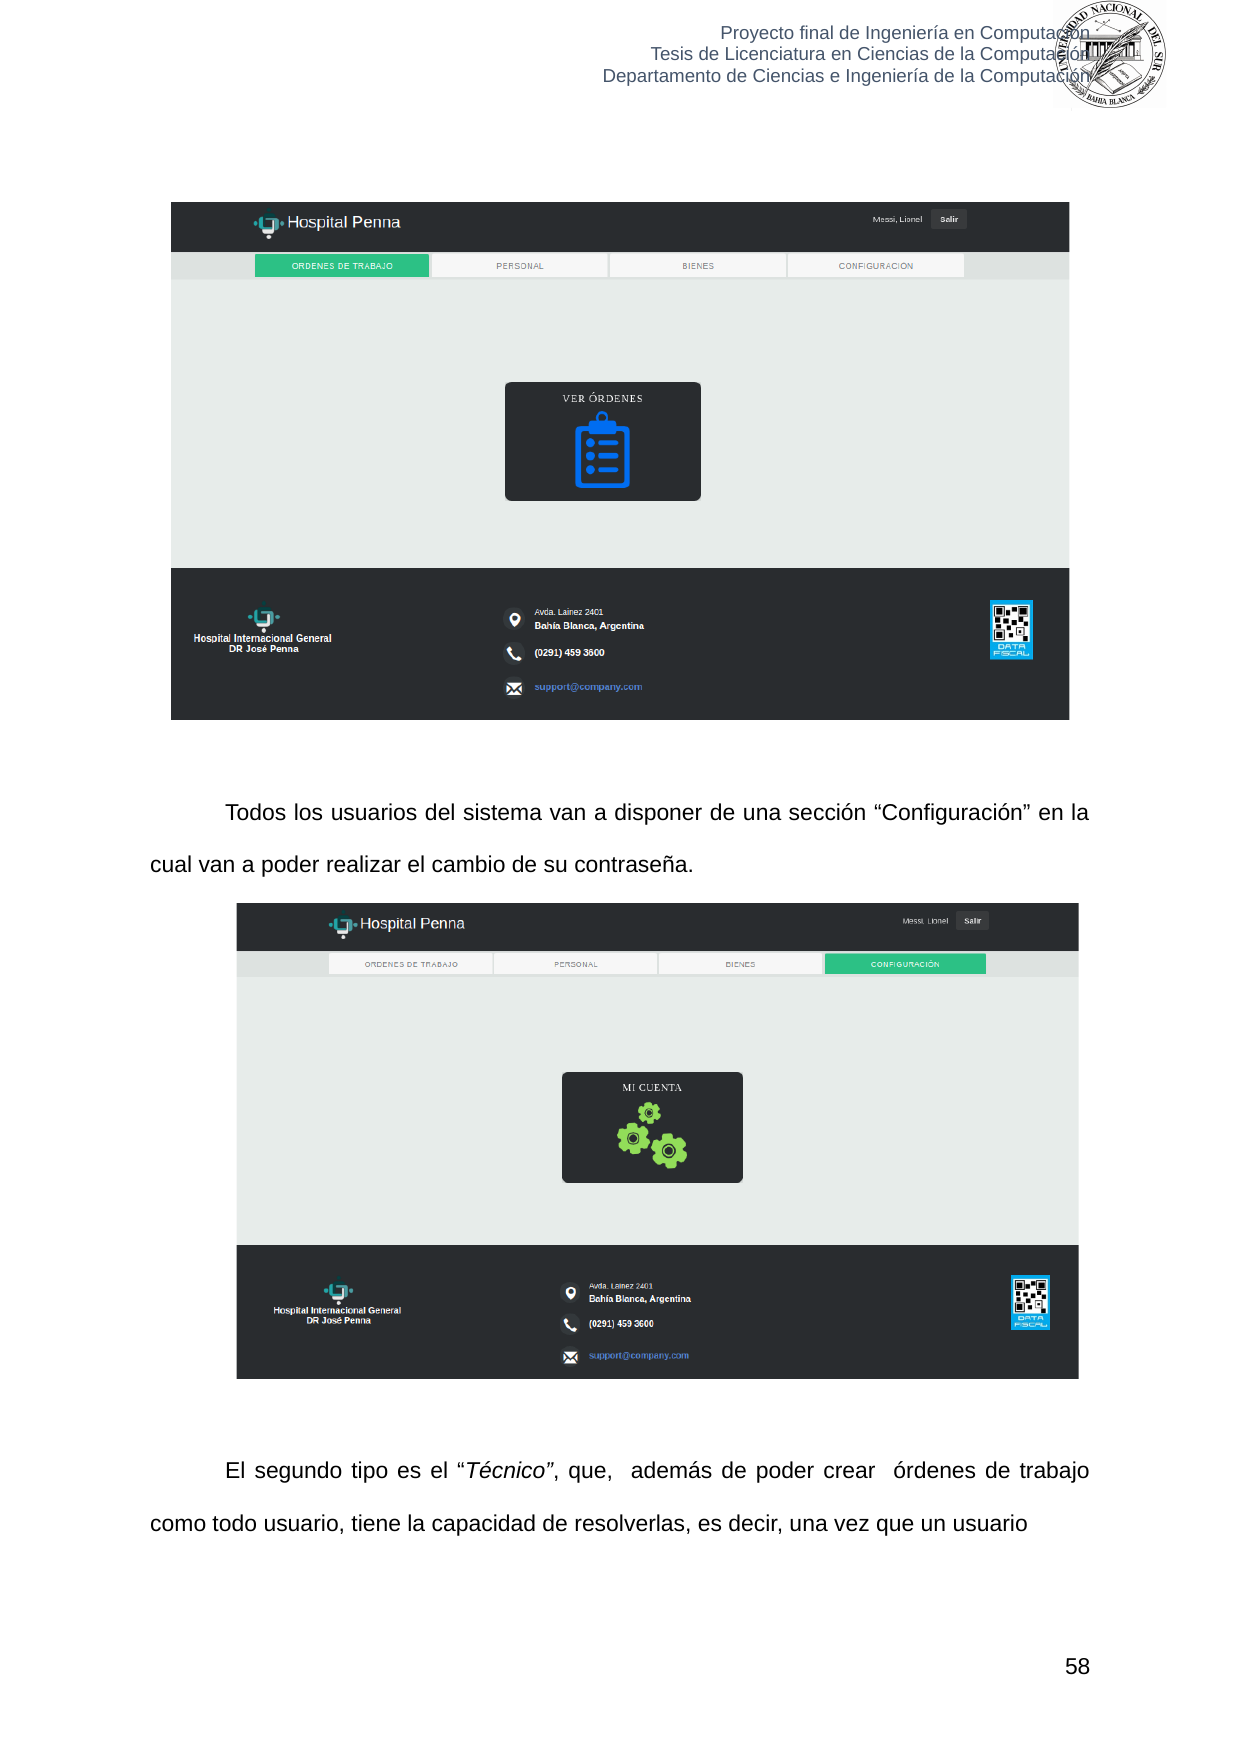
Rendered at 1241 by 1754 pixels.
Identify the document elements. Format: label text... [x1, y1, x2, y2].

picture [171, 202, 1070, 720]
text El segundo tipo es el “Técnico”, que, además de poder crear órdenes de trabajo como todo usuario, tiene la capacidad de resolverlas, es decir, una vez que un usuario [150, 1457, 1090, 1536]
picture [236, 903, 1079, 1379]
text Todos los usuarios del sistema van a disponer de una sección “Configuración” en la cual van a poder realizar el cambio de su contraseña. [150, 798, 1090, 878]
picture [1053, 0, 1167, 108]
